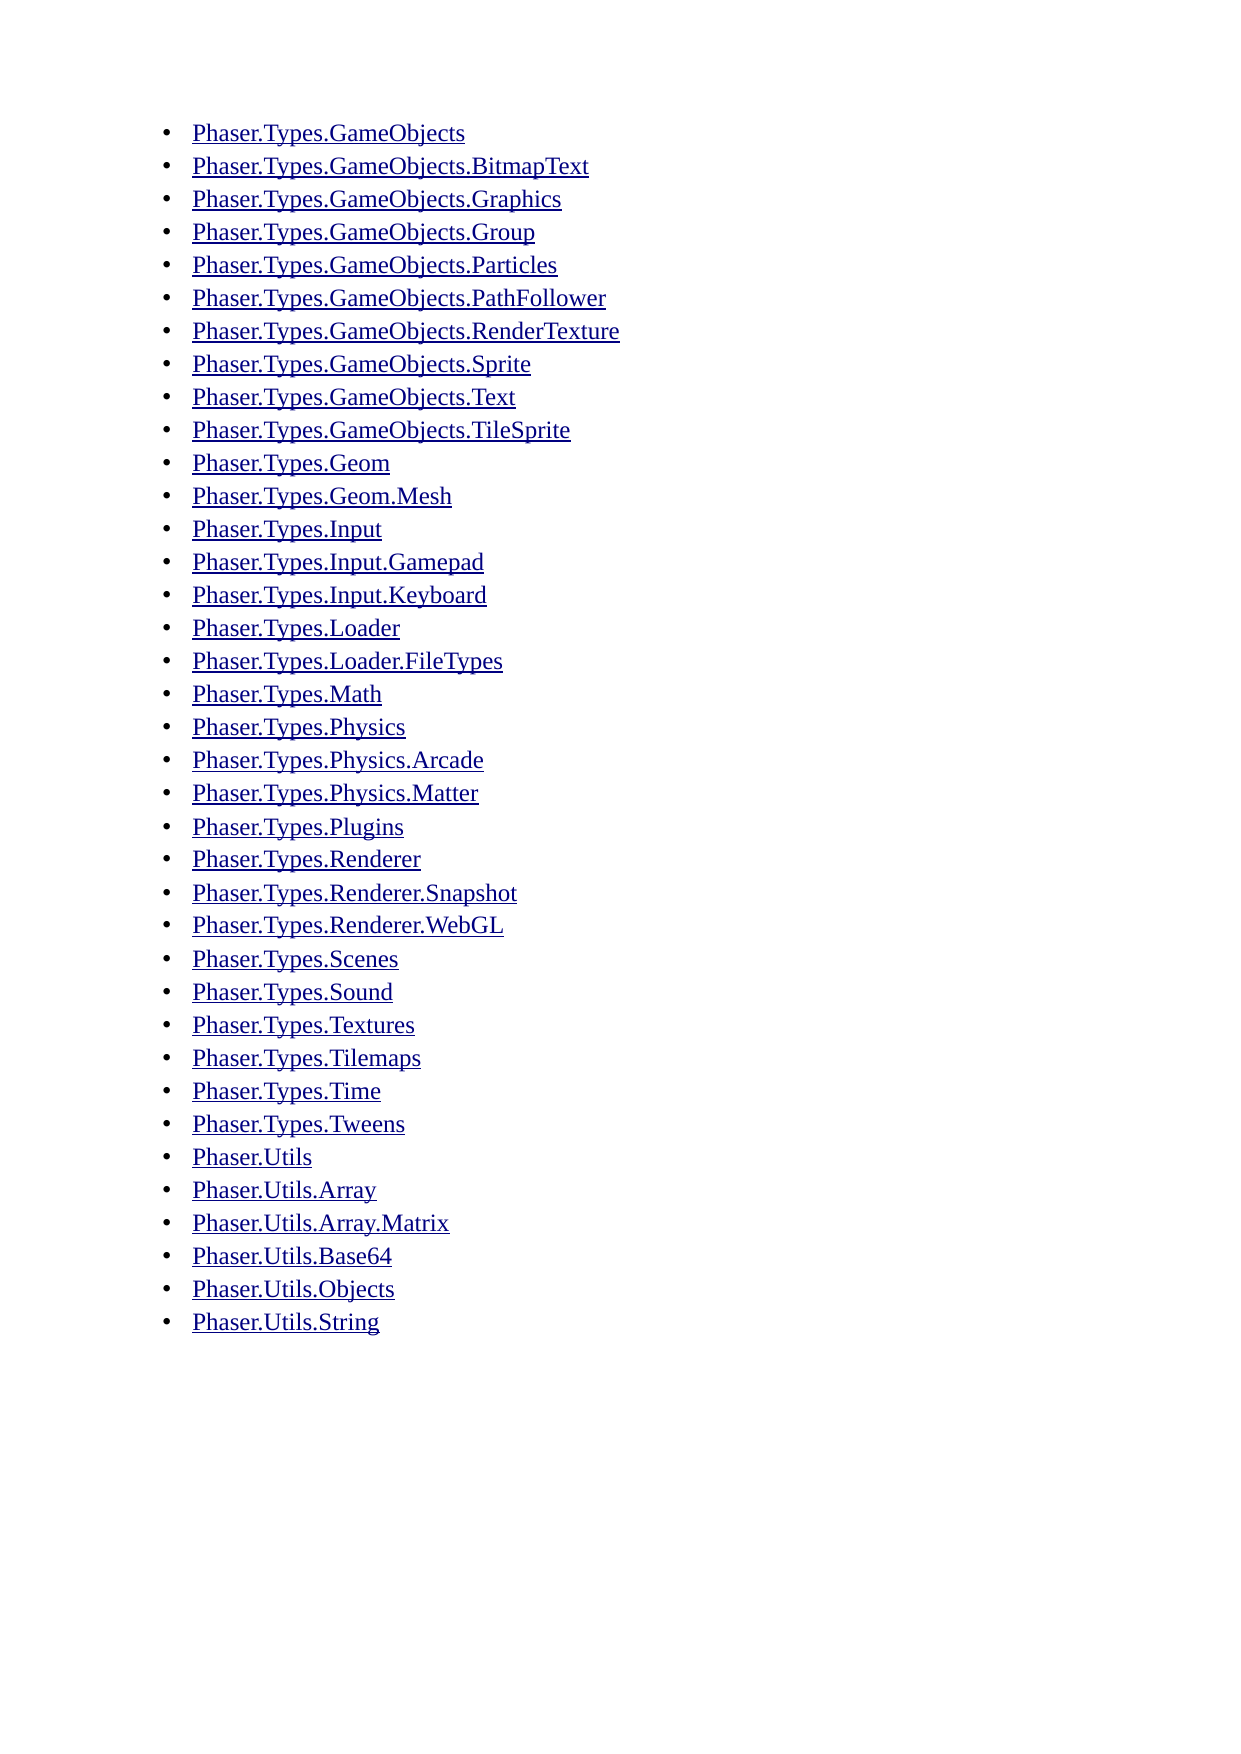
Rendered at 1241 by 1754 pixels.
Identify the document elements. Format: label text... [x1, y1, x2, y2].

list Phaser.Types.Sound [162, 977, 1122, 1005]
list Phaser.Types.GameObjects.Graphics [162, 184, 1122, 213]
list Phaser.Types.GameObjects.Sprite [162, 349, 1122, 378]
list Phaser.Utils.Array.Matrix [162, 1208, 1122, 1237]
list Phaser.Types.Math [162, 679, 1122, 708]
list Phaser.Utils.String [162, 1307, 1122, 1336]
list Phaser.Utils.Objects [162, 1274, 1122, 1303]
list Phaser.Types.GameObjects.Particles [162, 250, 1122, 279]
list Phaser.Types.GameObjects.PathFollower [162, 283, 1122, 312]
list Phaser.Types.GameObjects.Group [162, 217, 1122, 246]
list Phaser.Utils.Array [162, 1175, 1122, 1203]
list Phaser.Types.GameObjects [162, 118, 1122, 147]
list Phaser.Types.Input [162, 514, 1122, 543]
list Phaser.Types.Physics.Matter [162, 778, 1122, 807]
list Phaser.Types.Input.Keyboard [162, 580, 1122, 609]
list Phaser.Types.GameObjects.RenderTexture [162, 316, 1122, 345]
list Phaser.Types.Loader [162, 613, 1122, 642]
list Phaser.Types.Input.Gamepad [162, 547, 1122, 576]
list Phaser.Types.Time [162, 1076, 1122, 1104]
list Phaser.Types.Physics.Arcade [162, 746, 1122, 774]
list Phaser.Types.Plugins [162, 812, 1122, 840]
list Phaser.Types.Loader.FileTypes [162, 646, 1122, 675]
list Phaser.Types.Tweens [162, 1109, 1122, 1137]
list Phaser.Types.Scenes [162, 944, 1122, 972]
list Phaser.Types.Tilemaps [162, 1043, 1122, 1071]
list Phaser.Types.Textures [162, 1010, 1122, 1038]
list Phaser.Types.Renderer.Snapshot [162, 878, 1122, 906]
list Phaser.Types.Geom [162, 448, 1122, 477]
list Phaser.Types.GameObjects.BitmapText [162, 151, 1122, 180]
list Phaser.Types.Renderer [162, 844, 1122, 873]
list Phaser.Types.GameObjects.TileSprite [162, 415, 1122, 444]
list Phaser.Types.Geom.Mesh [162, 481, 1122, 510]
list Phaser.Types.GameObjects.Text [162, 382, 1122, 411]
list Phaser.Types.Renderer.WebGL [162, 911, 1122, 939]
list Phaser.Utils [162, 1142, 1122, 1171]
list Phaser.Utils.Base64 [162, 1241, 1122, 1269]
list Phaser.Types.Physics [162, 712, 1122, 741]
